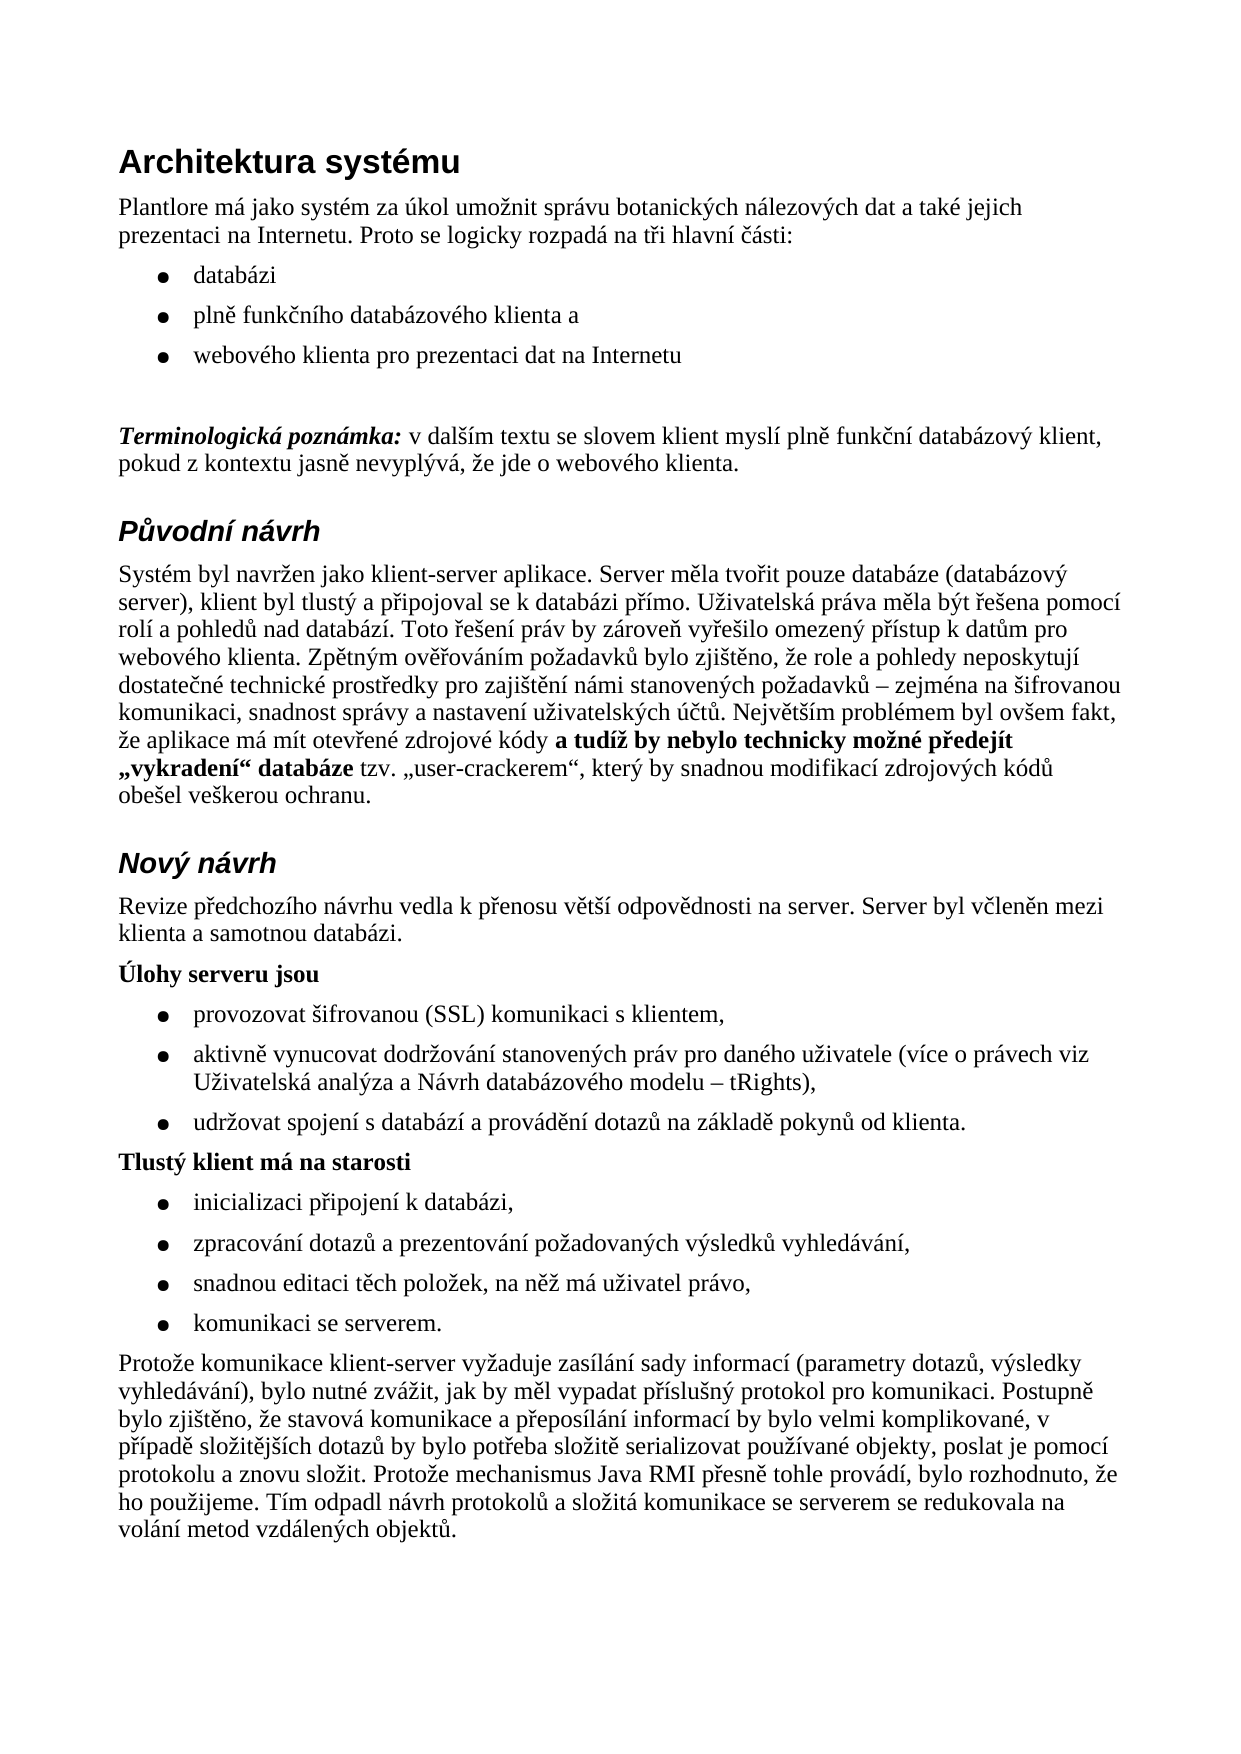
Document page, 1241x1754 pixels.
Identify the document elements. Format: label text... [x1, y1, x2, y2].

list plně funkčního databázového klienta a [156, 301, 1122, 329]
list aktivně vynucovat dodržování stanovených práv pro daného uživatele (více o právech viz Uživatelská analýza a Návrh databázového modelu – tRights), [156, 1040, 1122, 1096]
text Úlohy serveru jsou [118, 960, 1122, 987]
subtitle Původní návrh [118, 515, 1122, 547]
list komunikaci se serverem. [156, 1309, 1122, 1337]
list snadnou editaci těch položek, na něž má uživatel právo, [156, 1269, 1122, 1297]
subtitle Nový návrh [118, 847, 1122, 879]
text Systém byl navržen jako klient-server aplikace. Server měla tvořit pouze databáze (databázový server), klient byl tlustý a připojoval se k databázi přímo. Uživatelská práva měla být řešena pomocí rolí a pohledů nad databází. Toto řešení práv by zároveň vyřešilo omezený přístup k datům pro webového klienta. Zpětným ověřováním požadavků bylo zjištěno, že role a pohledy neposkytují dostatečné technické prostředky pro zajištění námi stanovených požadavků – zejména na šifrovanou komunikaci, snadnost správy a nastavení uživatelských účtů. Největším problémem byl ovšem fakt, že aplikace má mít otevřené zdrojové kódy a tudíž by nebylo technicky možné předejít „vykradení“ databáze tzv. „user-crackerem“, který by snadnou modifikací zdrojových kódů obešel veškerou ochranu. [118, 560, 1122, 809]
text Protože komunikace klient-server vyžaduje zasílání sady informací (parametry dotazů, výsledky vyhledávání), bylo nutné zvážit, jak by měl vypadat příslušný protokol pro komunikaci. Postupně bylo zjištěno, že stavová komunikace a přeposílání informací by bylo velmi komplikované, v případě složitějších dotazů by bylo potřeba složitě serializovat používané objekty, poslat je pomocí protokolu a znovu složit. Protože mechanismus Java RMI přesně tohle provádí, bylo rozhodnuto, že ho použijeme. Tím odpadl návrh protokolů a složitá komunikace se serverem se redukovala na volání metod vzdálených objektů. [118, 1349, 1122, 1543]
list udržovat spojení s databází a provádění dotazů na základě pokynů od klienta. [156, 1108, 1122, 1136]
list databázi [156, 261, 1122, 289]
list zpracování dotazů a prezentování požadovaných výsledků vyhledávání, [156, 1229, 1122, 1256]
subtitle Architektura systému [118, 143, 1122, 181]
text Tlustý klient má na starosti [118, 1148, 1122, 1176]
text Plantlore má jako systém za úkol umožnit správu botanických nálezových dat a také jejich prezentaci na Internetu. Proto se logicky rozpadá na tři hlavní části: [118, 193, 1122, 248]
text Terminologická poznámka: v dalším textu se slovem klient myslí plně funkční databázový klient, pokud z kontextu jasně nevyplývá, že jde o webového klienta. [118, 422, 1122, 477]
text Revize předchozího návrhu vedla k přenosu větší odpovědnosti na server. Server byl včleněn mezi klienta a samotnou databázi. [118, 892, 1122, 947]
list inicializaci připojení k databázi, [156, 1188, 1122, 1216]
list webového klienta pro prezentaci dat na Internetu [156, 341, 1122, 369]
list provozovat šifrovanou (SSL) komunikaci s klientem, [156, 1000, 1122, 1028]
